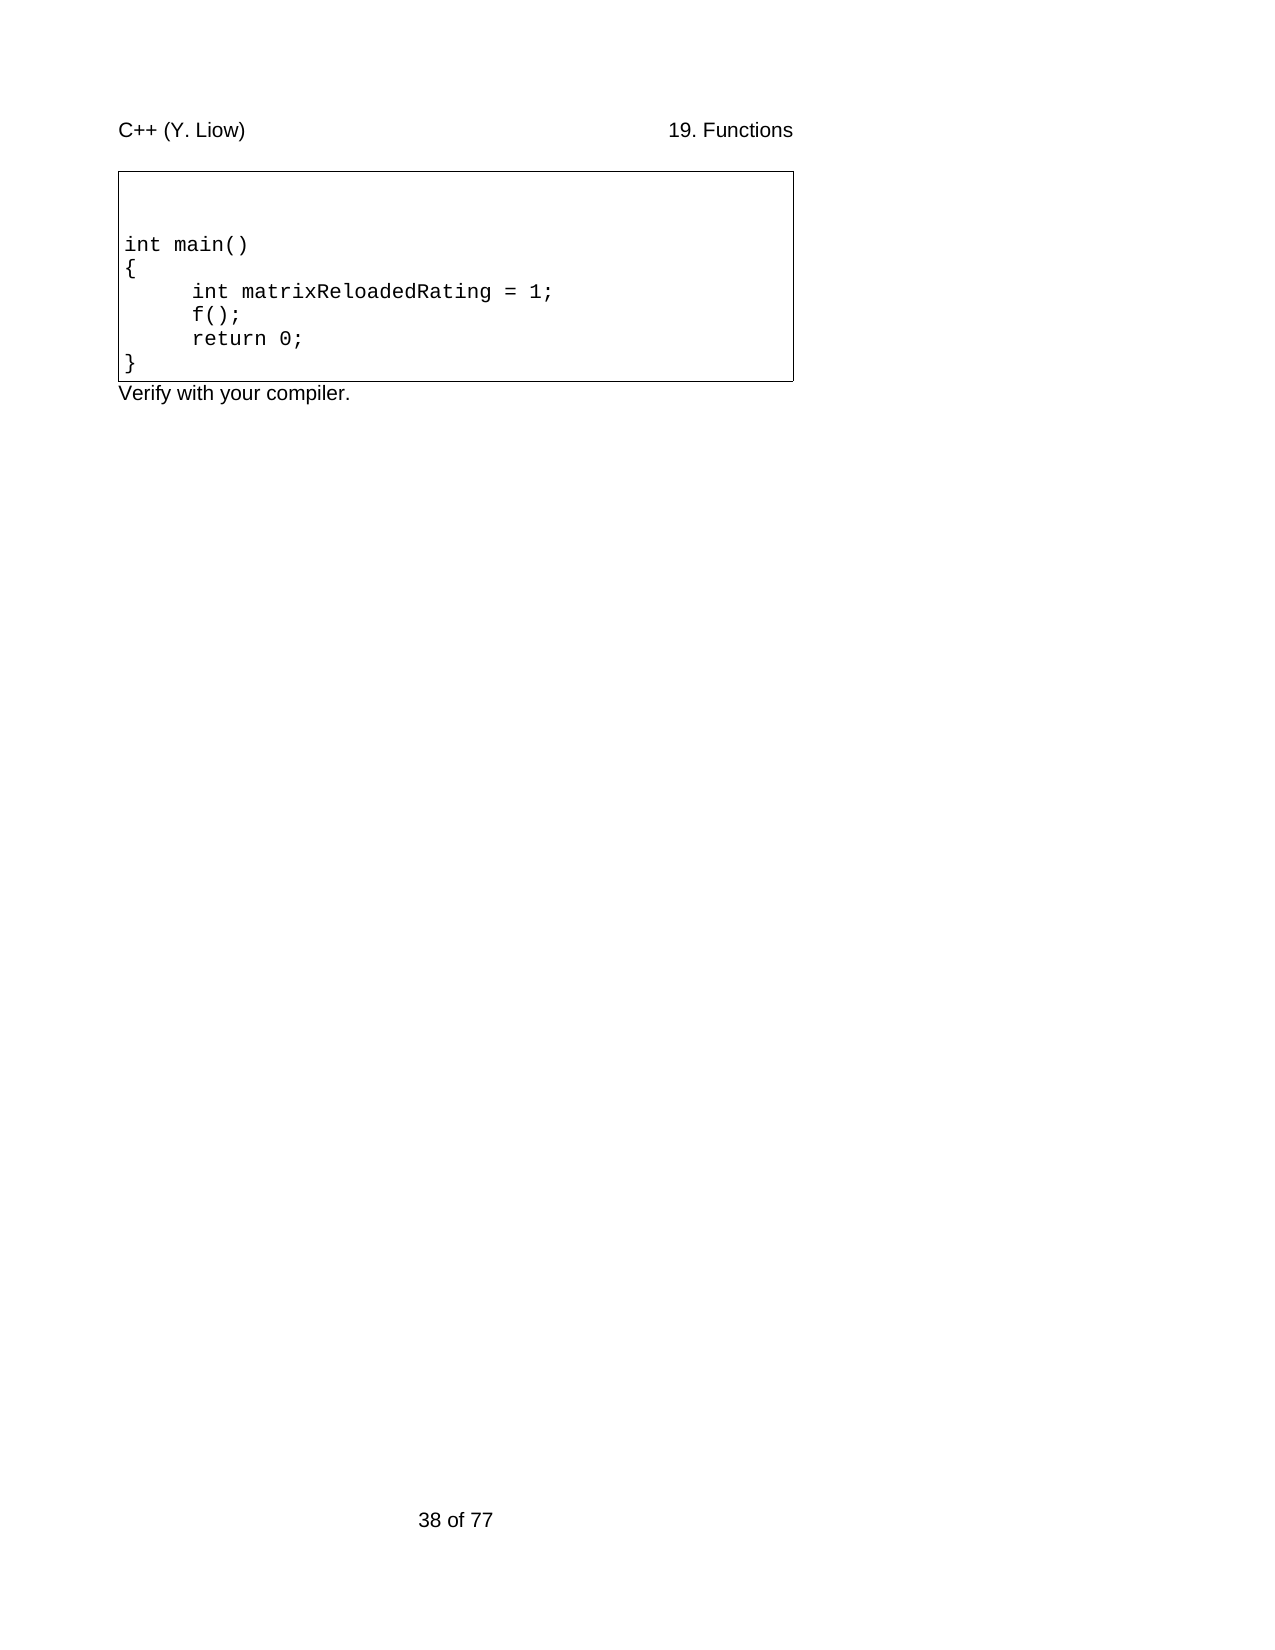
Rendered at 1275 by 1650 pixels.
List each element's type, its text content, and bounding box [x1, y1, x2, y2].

table_header int main() { int matrixReloadedRating = 1; f(); return 0; } [119, 172, 793, 381]
text Verify with your compiler. [118, 382, 793, 404]
